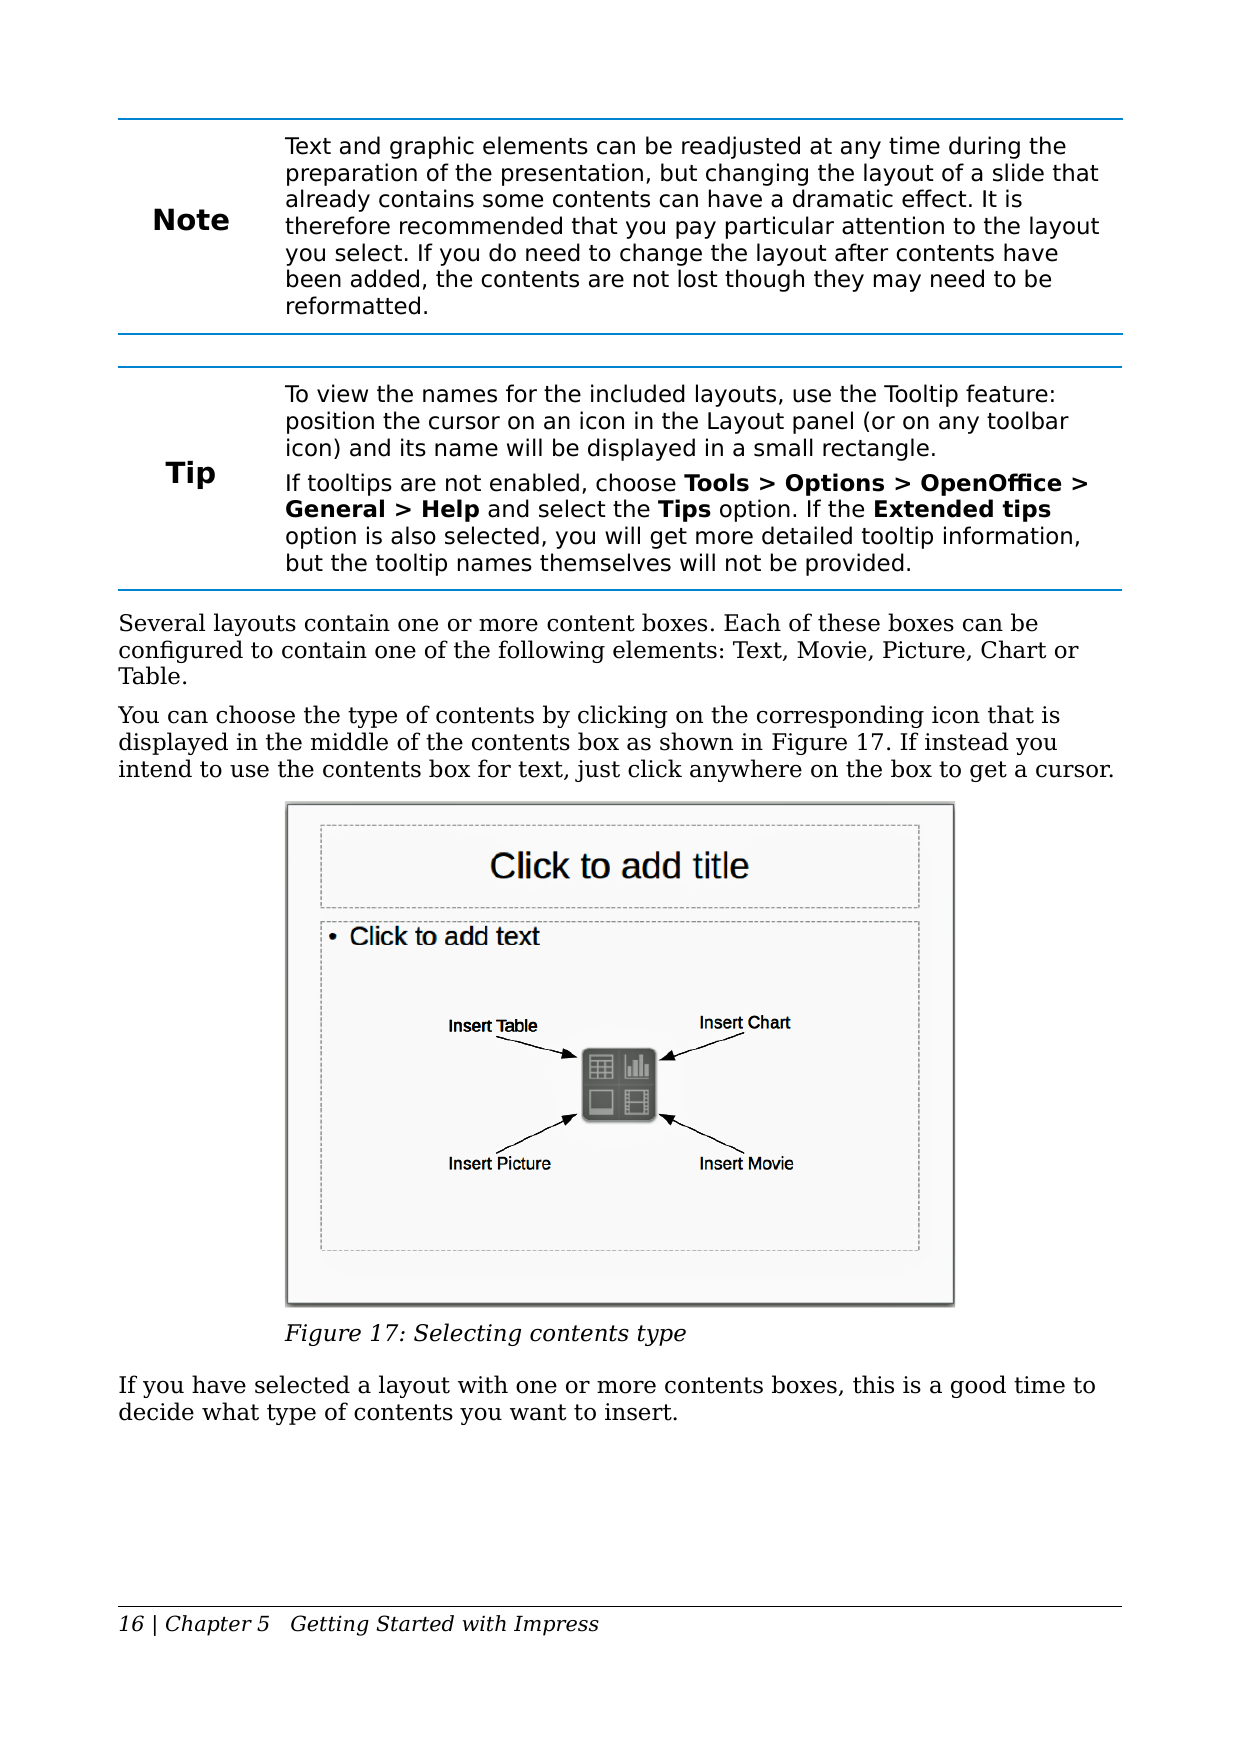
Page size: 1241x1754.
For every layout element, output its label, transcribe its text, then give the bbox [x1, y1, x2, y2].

list You can choose the type of contents by clicking on the corresponding icon that is displayed in the middle of the contents box as shown in Figure 17. If instead you intend to use the contents box for text, just click anywhere on the box to get a cursor. [118, 703, 1122, 783]
text Figure 17: Selecting contents type [285, 1320, 956, 1347]
table_header Note [118, 120, 263, 333]
picture [284, 801, 956, 1308]
table_header Tip [118, 368, 263, 589]
table_header Text and graphic elements can be readjusted at any time during the preparation of the presentation, but changing the layout of a slide that already contains some contents can have a dramatic effect. It is therefore recommended that you pay particular attention to the layout you select. If you do need to change the layout after contents have been added, the contents are not lost though they may need to be reformatted. [264, 120, 1123, 333]
text Several layouts contain one or more content boxes. Each of these boxes can be configured to contain one of the following elements: Text, Movie, Picture, Chart or Table. [118, 610, 1122, 690]
table_header To view the names for the included layouts, use the Tooltip feature: position the cursor on an icon in the Layout panel (or on any toolbar icon) and its name will be displayed in a small rectangle. If tooltips are not enabled, choose Tools > Options > OpenOffice > General > Help and select the Tips option. If the Extended tips option is also selected, you will get more detailed tooltip information, but the tooltip names themselves will not be provided. [264, 368, 1122, 589]
text If you have selected a layout with one or more contents boxes, this is a good time to decide what type of contents you want to insert. [118, 1373, 1122, 1426]
